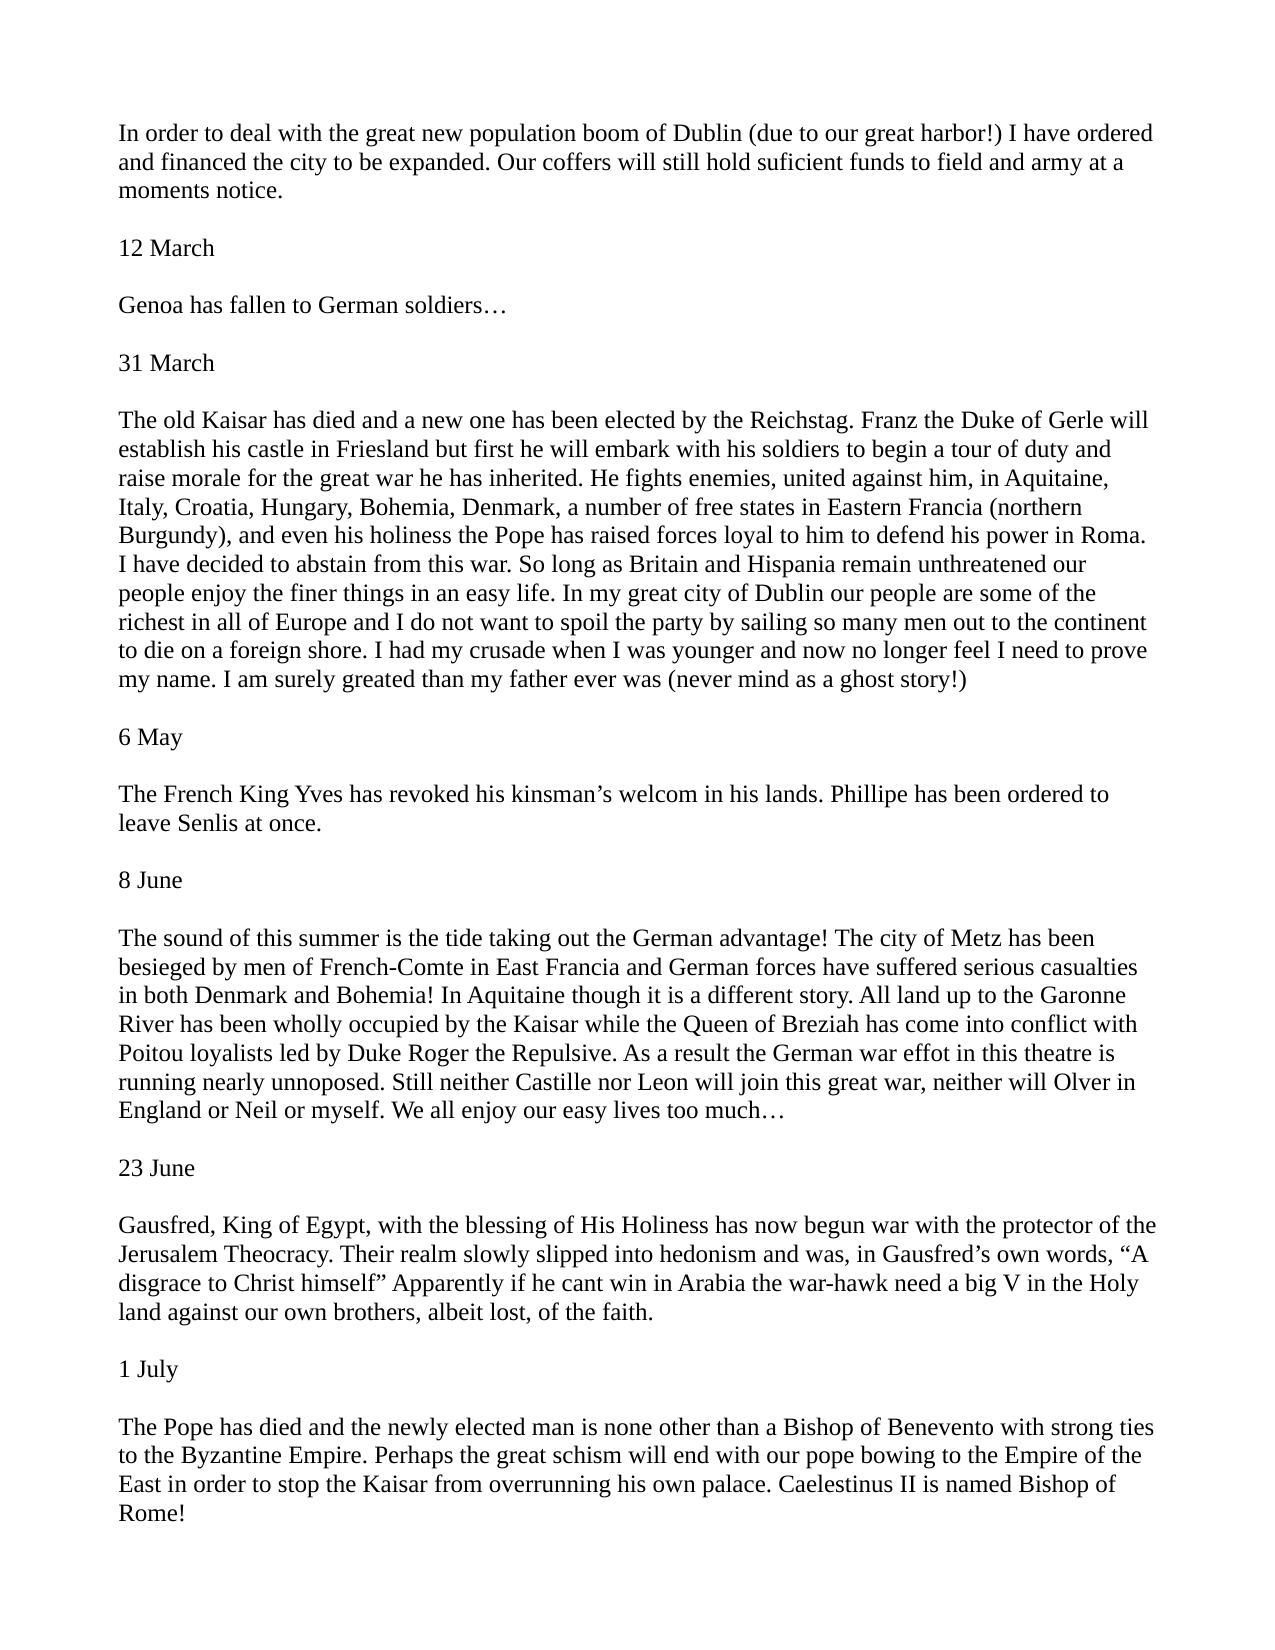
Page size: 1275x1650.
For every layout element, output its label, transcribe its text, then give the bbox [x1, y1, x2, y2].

text In order to deal with the great new population boom of Dublin (due to our great harbor!) I have ordered and financed the city to be expanded. Our coffers will still hold suficient funds to field and army at a moments notice. [118, 118, 1157, 204]
text 6 May [118, 722, 1157, 751]
text The sound of this summer is the tide taking out the German advantage! The city of Metz has been besieged by men of French-Comte in East Francia and German forces have suffered serious casualties in both Denmark and Bohemia! In Aquitaine though it is a different story. All land up to the Garonne River has been wholly occupied by the Kaisar while the Queen of Breziah has come into conflict with Poitou loyalists led by Duke Roger the Repulsive. As a result the German war effot in this theatre is running nearly unnoposed. Still neither Castille nor Leon will join this great war, neither will Olver in England or Neil or myself. We all enjoy our easy lives too much… [118, 923, 1157, 1124]
text 12 March [118, 233, 1157, 262]
text The French King Yves has revoked his kinsman’s welcom in his lands. Phillipe has been ordered to leave Senlis at once. [118, 779, 1157, 837]
text The Pope has died and the newly elected man is none other than a Bishop of Benevento with strong ties to the Byzantine Empire. Perhaps the great schism will end with our pope bowing to the Empire of the East in order to stop the Kaisar from overrunning his own palace. Caelestinus II is named Bishop of Rome! [118, 1412, 1157, 1527]
text 23 June [118, 1153, 1157, 1182]
text Genoa has fallen to German soldiers… [118, 291, 1157, 319]
text 1 July [118, 1354, 1157, 1383]
text Gausfred, King of Egypt, with the blessing of His Holiness has now begun war with the protector of the Jerusalem Theocracy. Their realm slowly slipped into hedonism and was, in Gausfred’s own words, “A disgrace to Christ himself” Apparently if he cant win in Arabia the war-hawk need a big V in the Holy land against our own brothers, albeit lost, of the faith. [118, 1211, 1157, 1326]
text 8 June [118, 866, 1157, 894]
text The old Kaisar has died and a new one has been elected by the Reichstag. Franz the Duke of Gerle will establish his castle in Friesland but first he will embark with his soldiers to begin a tour of duty and raise morale for the great war he has inherited. He fights enemies, united against him, in Aquitaine, Italy, Croatia, Hungary, Bohemia, Denmark, a number of free states in Eastern Francia (northern Burgundy), and even his holiness the Pope has raised forces loyal to him to defend his power in Roma. I have decided to abstain from this war. So long as Britain and Hispania remain unthreatened our people enjoy the finer things in an easy life. In my great city of Dublin our people are some of the richest in all of Europe and I do not want to spoil the party by sailing so many men out to the continent to die on a foreign shore. I had my crusade when I was younger and now no longer feel I need to prove my name. I am surely greated than my father ever was (never mind as a ghost story!) [118, 406, 1157, 693]
text 31 March [118, 348, 1157, 377]
